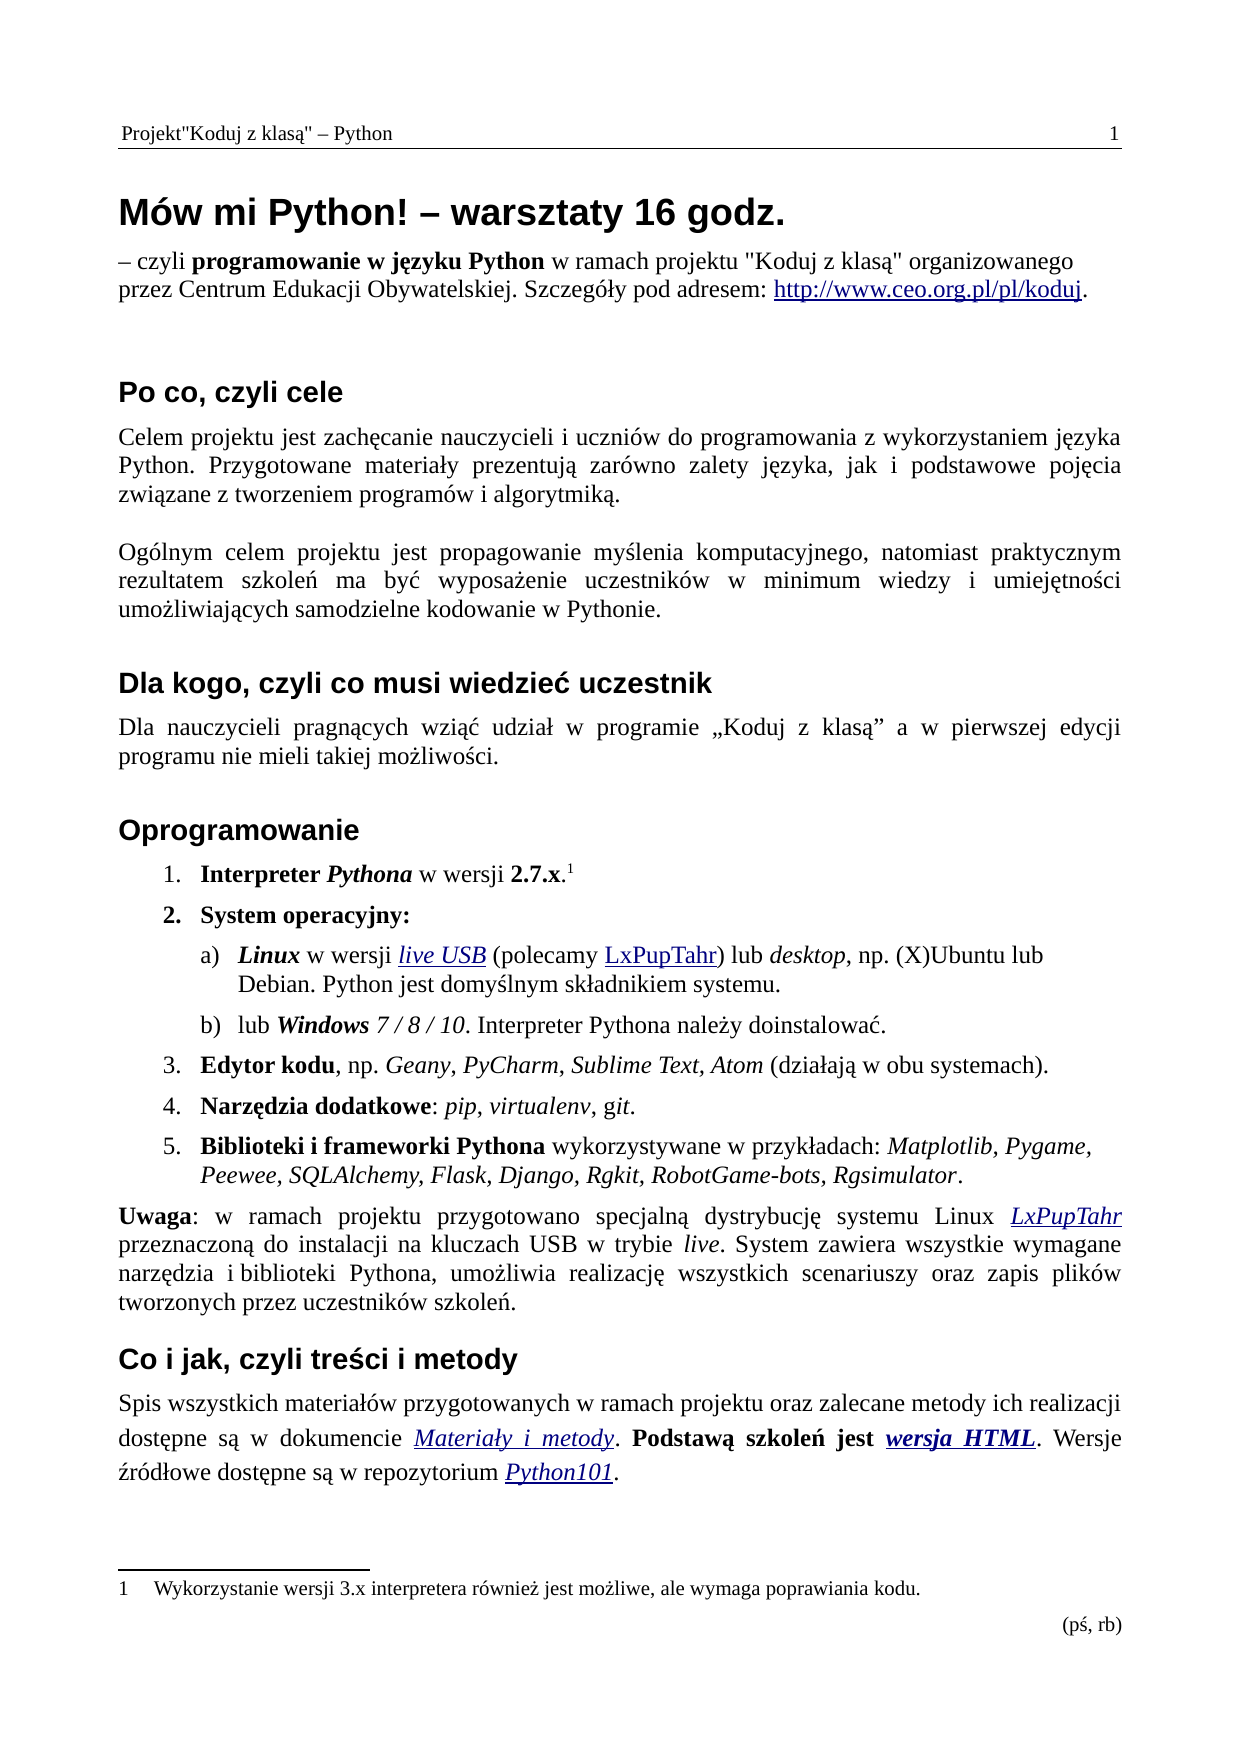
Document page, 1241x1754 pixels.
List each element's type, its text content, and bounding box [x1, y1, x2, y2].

list Wykorzystanie wersji 3.x interpretera również jest możliwe, ale wymaga poprawiania kodu. [118, 1576, 1122, 1600]
list Linux w wersji live USB (polecamy LxPupTahr) lub desktop, np. (X)Ubuntu lub Debian. Python jest domyślnym składnikiem systemu. [200, 941, 1122, 998]
list Narzędzia dodatkowe: pip, virtualenv, git. [163, 1091, 1122, 1120]
text – czyli programowanie w języku Python w ramach projektu "Koduj z klasą" organizowanego przez Centrum Edukacji Obywatelskiej. Szczegóły pod adresem: http://www.ceo.org.pl/pl/koduj. [118, 246, 1122, 303]
list lub Windows 7 / 8 / 10. Interpreter Pythona należy doinstalować. [200, 1010, 1122, 1039]
text Celem projektu jest zachęcanie nauczycieli i uczniów do programowania z wykorzystaniem języka Python. Przygotowane materiały prezentują zarówno zalety języka, jak i podstawowe pojęcia związane z tworzeniem programów i algorytmiką. [118, 422, 1122, 508]
text Spis wszystkich materiałów przygotowanych w ramach projektu oraz zalecane metody ich realizacji dostępne są w dokumencie Materiały i metody. Podstawą szkoleń jest wersja HTML. Wersje źródłowe dostępne są w repozytorium Python101. [118, 1388, 1122, 1486]
subtitle Po co, czyli cele [118, 375, 1122, 409]
text Ogólnym celem projektu jest propagowanie myślenia komputacyjnego, natomiast praktycznym rezultatem szkoleń ma być wyposażenie uczestników w minimum wiedzy i umiejętności umożliwiających samodzielne kodowanie w Pythonie. [118, 537, 1122, 623]
list Interpreter Pythona w wersji 2.7.x. [163, 859, 1122, 888]
list Biblioteki i frameworki Pythona wykorzystywane w przykładach: Matplotlib, Pygame, Peewee, SQLAlchemy, Flask, Django, Rgkit, RobotGame-bots, Rgsimulator. [163, 1131, 1122, 1189]
text Dla nauczycieli pragnących wziąć udział w programie „Koduj z klasą” a w pierwszej edycji programu nie mieli takiej możliwości. [118, 712, 1122, 770]
subtitle Dla kogo, czyli co musi wiedzieć uczestnik [118, 666, 1122, 700]
subtitle Mów mi Python! – warsztaty 16 godz. [118, 190, 1122, 233]
list System operacyjny: [163, 900, 1122, 929]
subtitle Oprogramowanie [118, 813, 1122, 847]
list Edytor kodu, np. Geany, PyCharm, Sublime Text, Atom (działają w obu systemach). [163, 1050, 1122, 1079]
text Uwaga: w ramach projektu przygotowano specjalną dystrybucję systemu Linux LxPupTahr przeznaczoną do instalacji na kluczach USB w trybie live. System zawiera wszystkie wymagane narzędzia i biblioteki Pythona, umożliwia realizację wszystkich scenariuszy oraz zapis plików tworzonych przez uczestników szkoleń. [118, 1201, 1122, 1316]
subtitle Co i jak, czyli treści i metody [118, 1342, 1122, 1376]
